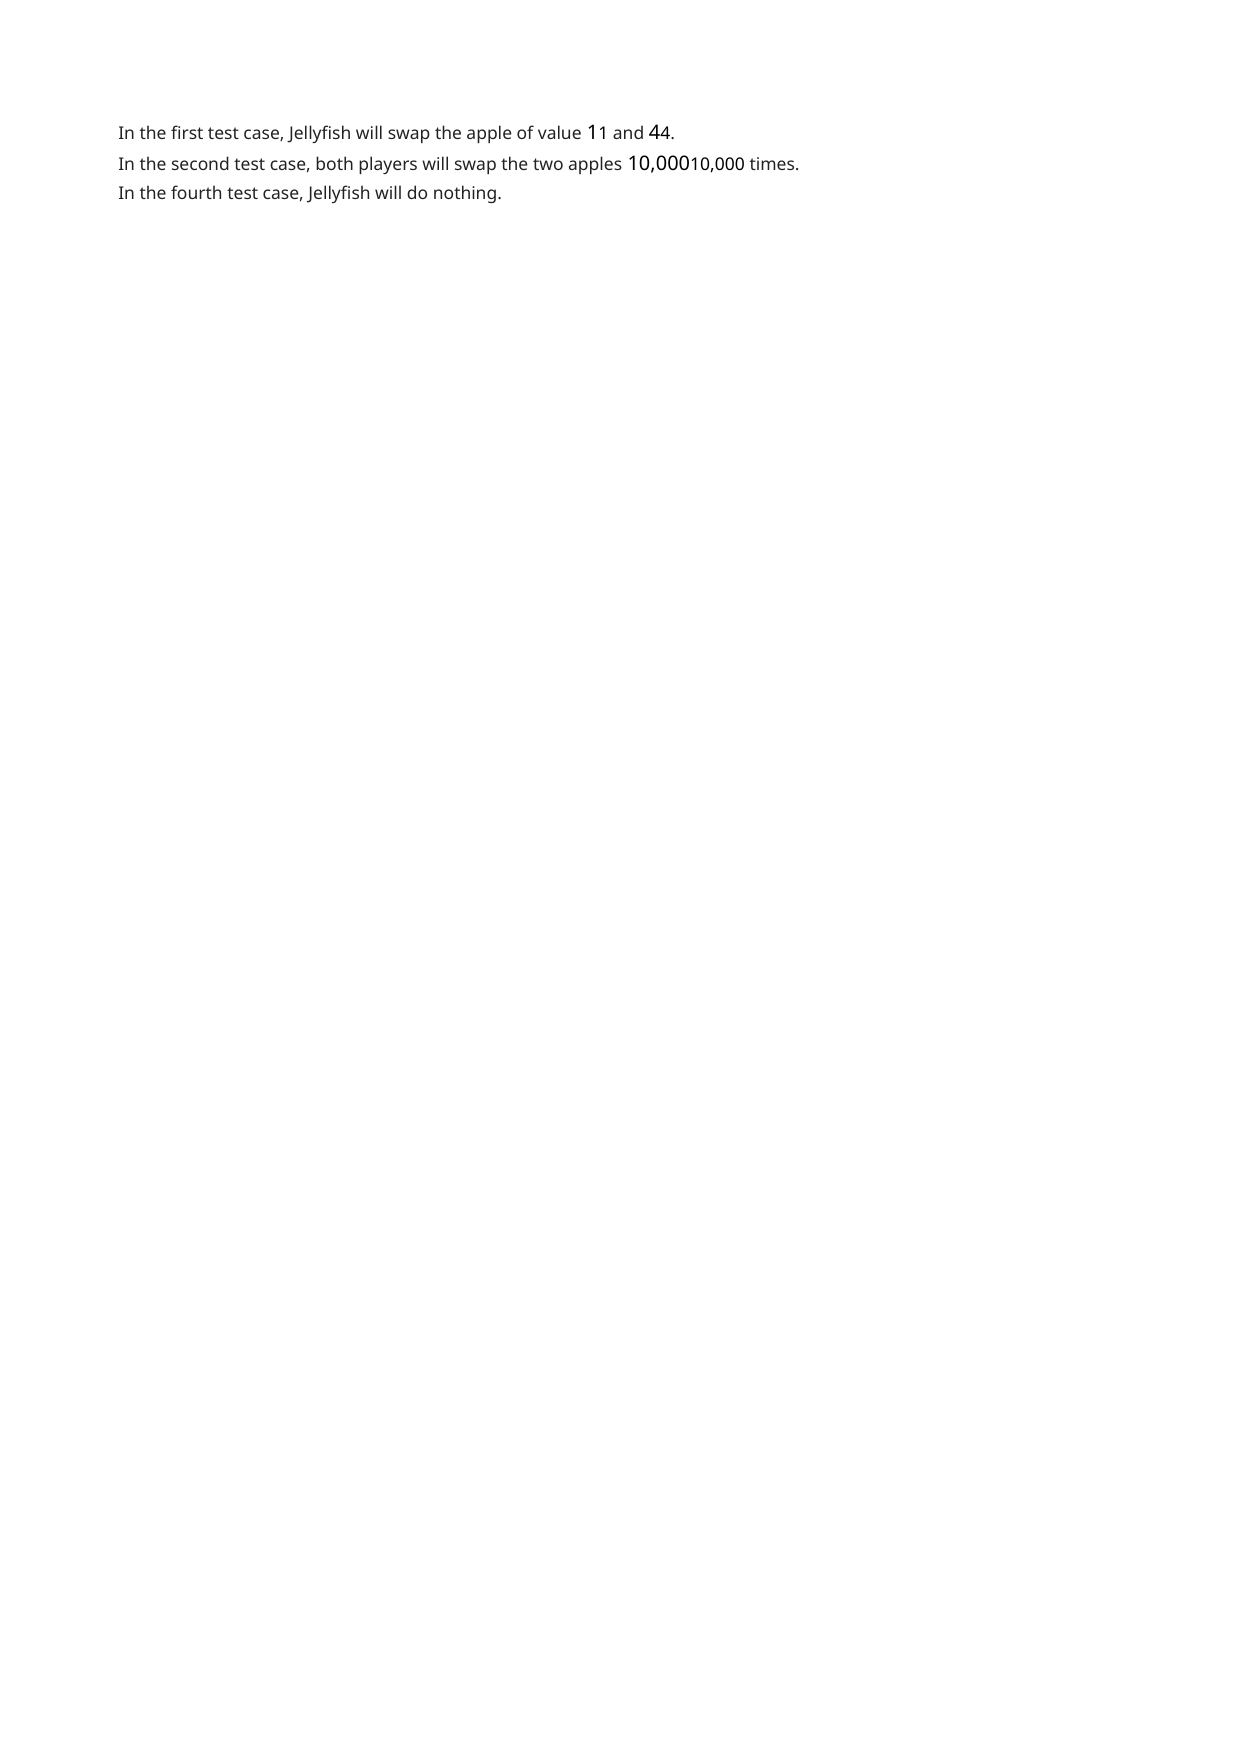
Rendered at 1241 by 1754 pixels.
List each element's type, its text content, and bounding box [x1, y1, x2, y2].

text In the second test case, both players will swap the two apples 10,00010,000 times. [118, 149, 1122, 177]
text In the fourth test case, Jellyfish will do nothing. [118, 181, 1122, 205]
text In the first test case, Jellyfish will swap the apple of value 11 and 44. [118, 118, 1122, 145]
